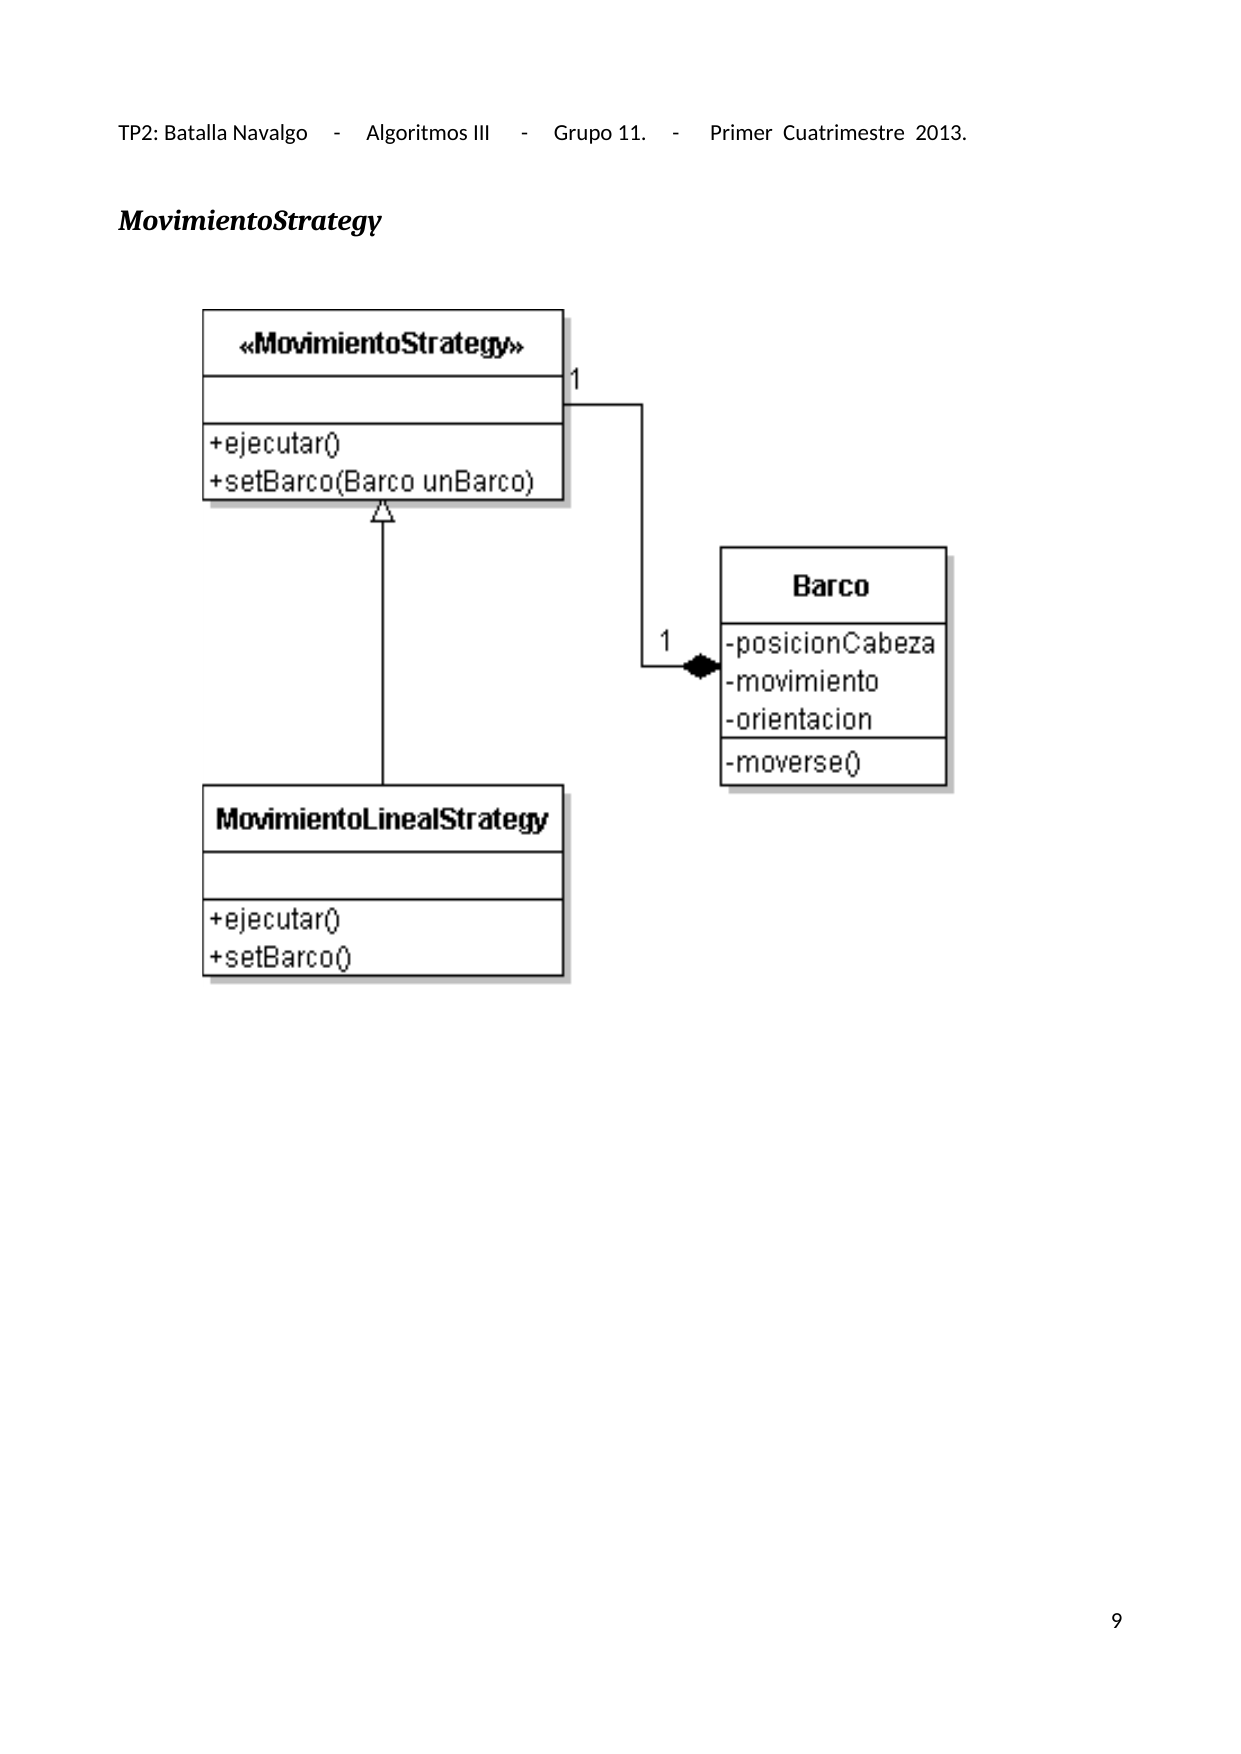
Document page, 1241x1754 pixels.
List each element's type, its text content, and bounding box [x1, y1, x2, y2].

picture [202, 309, 957, 987]
text MovimientoStrategy [118, 204, 1122, 237]
